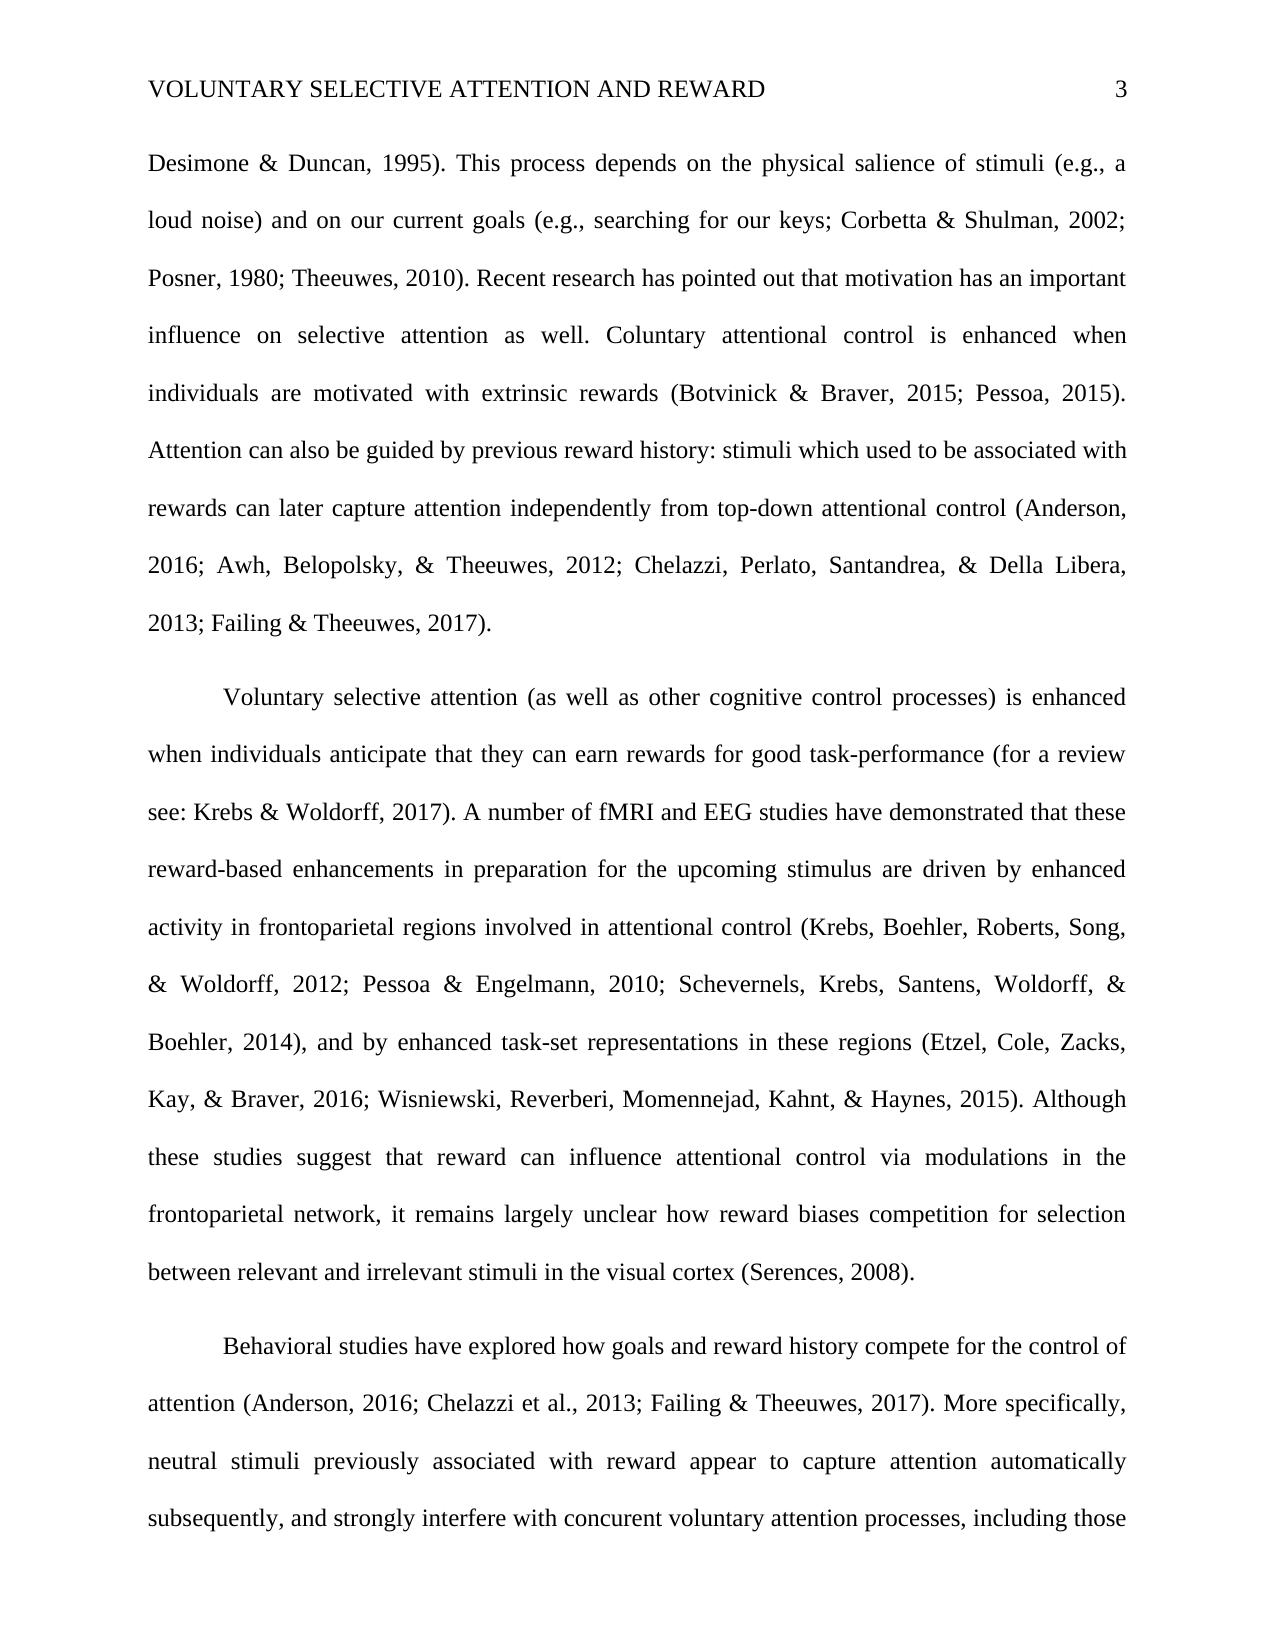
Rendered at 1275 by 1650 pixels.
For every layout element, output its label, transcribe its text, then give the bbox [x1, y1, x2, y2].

text Desimone & Duncan, 1995). This process depends on the physical salience of stimuli (e.g., a loud noise) and on our current goals (e.g., searching for our keys; Corbetta & Shulman, 2002; Posner, 1980; Theeuwes, 2010). Recent research has pointed out that motivation has an important influence on selective attention as well. Coluntary attentional control is enhanced when individuals are motivated with extrinsic rewards (Botvinick & Braver, 2015; Pessoa, 2015). Attention can also be guided by previous reward history: stimuli which used to be associated with rewards can later capture attention independently from top-down attentional control (Anderson, 2016; Awh, Belopolsky, & Theeuwes, 2012; Chelazzi, Perlato, Santandrea, & Della Libera, 2013; Failing & Theeuwes, 2017). [148, 148, 1127, 636]
text Behavioral studies have explored how goals and reward history compete for the control of attention (Anderson, 2016; Chelazzi et al., 2013; Failing & Theeuwes, 2017). More specifically, neutral stimuli previously associated with reward appear to capture attention automatically subsequently, and strongly interfere with concurent voluntary attention processes, including those [148, 1331, 1127, 1532]
text Voluntary selective attention (as well as other cognitive control processes) is enhanced when individuals anticipate that they can earn rewards for good task-performance (for a review see: Krebs & Woldorff, 2017). A number of fMRI and EEG studies have demonstrated that these reward-based enhancements in preparation for the upcoming stimulus are driven by enhanced activity in frontoparietal regions involved in attentional control (Krebs, Boehler, Roberts, Song, & Woldorff, 2012; Pessoa & Engelmann, 2010; Schevernels, Krebs, Santens, Woldorff, & Boehler, 2014), and by enhanced task-set representations in these regions (Etzel, Cole, Zacks, Kay, & Braver, 2016; Wisniewski, Reverberi, Momennejad, Kahnt, & Haynes, 2015). Although these studies suggest that reward can influence attentional control via modulations in the frontoparietal network, it remains largely unclear how reward biases competition for selection between relevant and irrelevant stimuli in the visual cortex (Serences, 2008). [148, 682, 1127, 1286]
